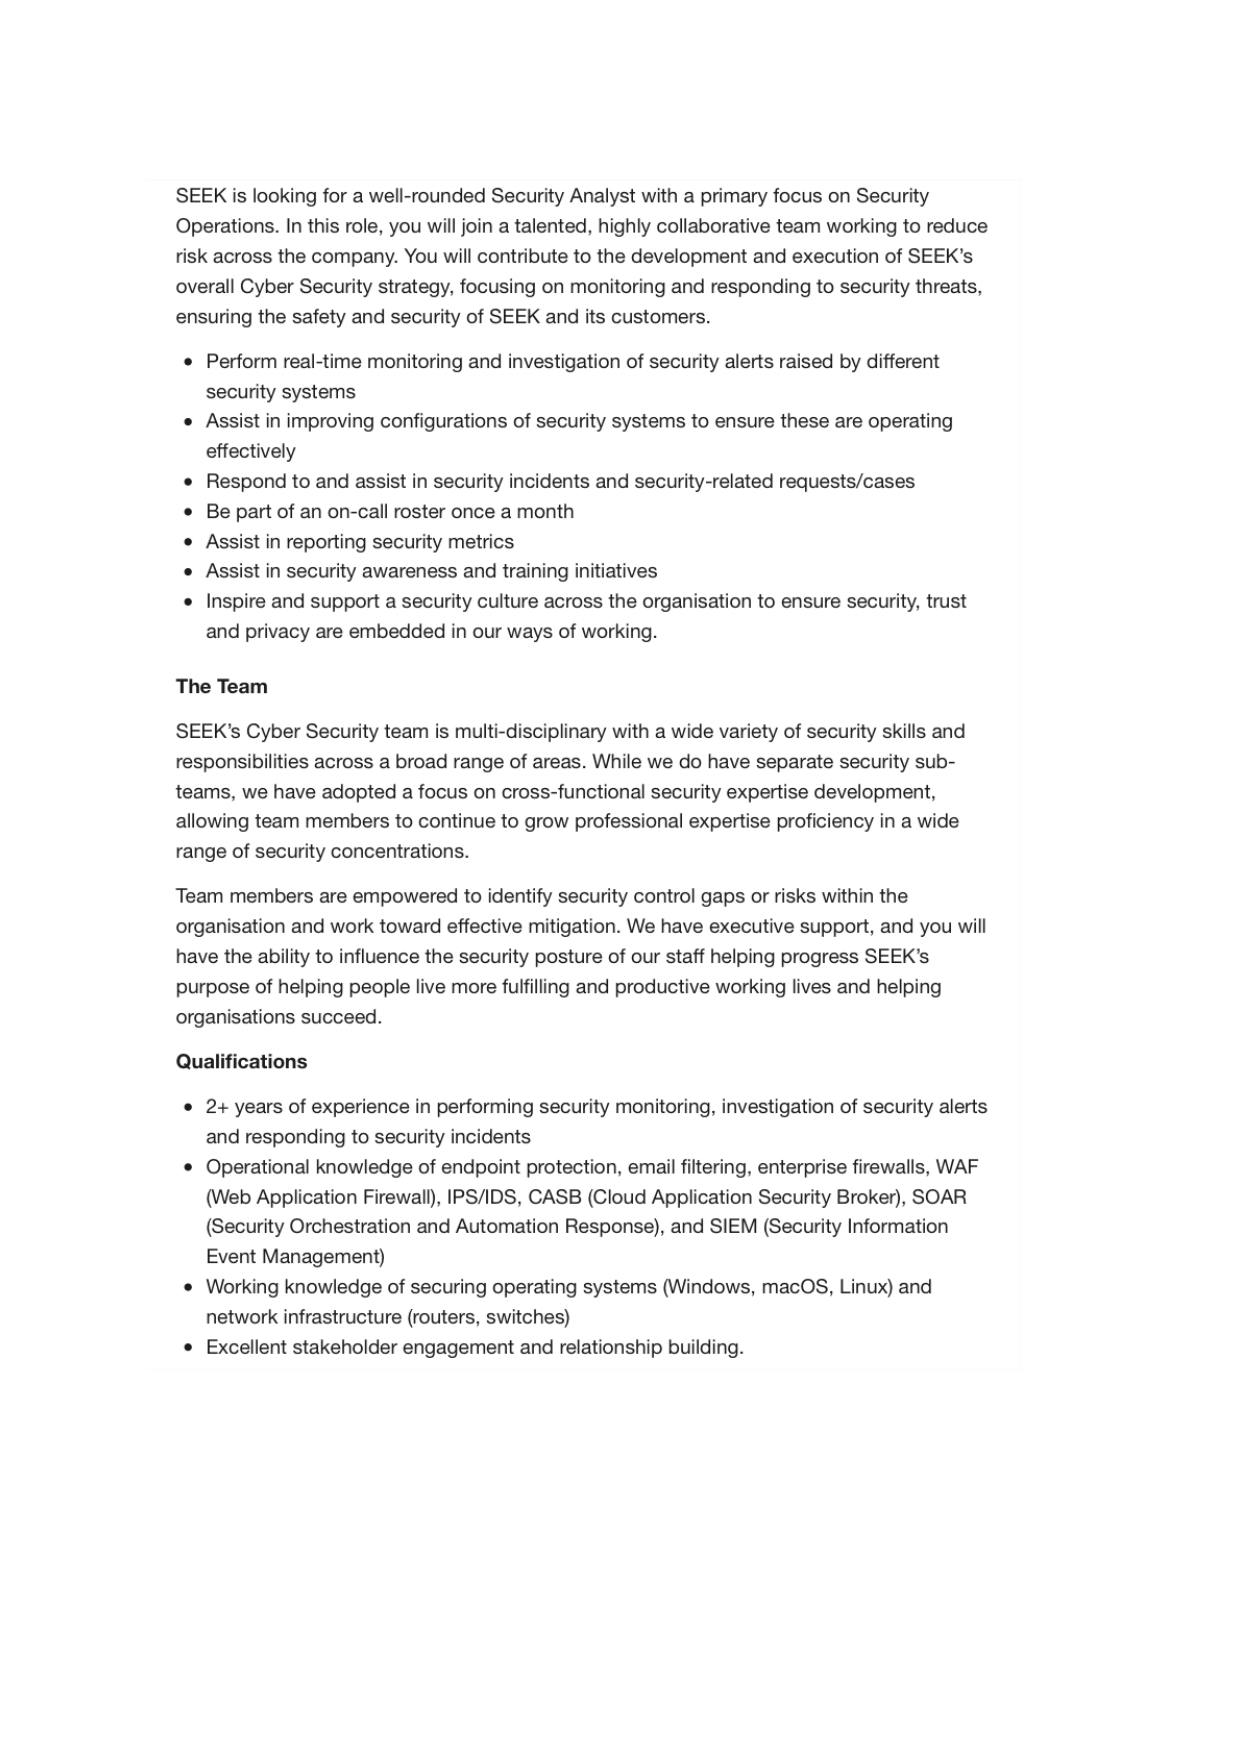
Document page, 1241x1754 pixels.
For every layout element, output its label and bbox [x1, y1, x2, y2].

picture [118, 118, 1048, 1433]
